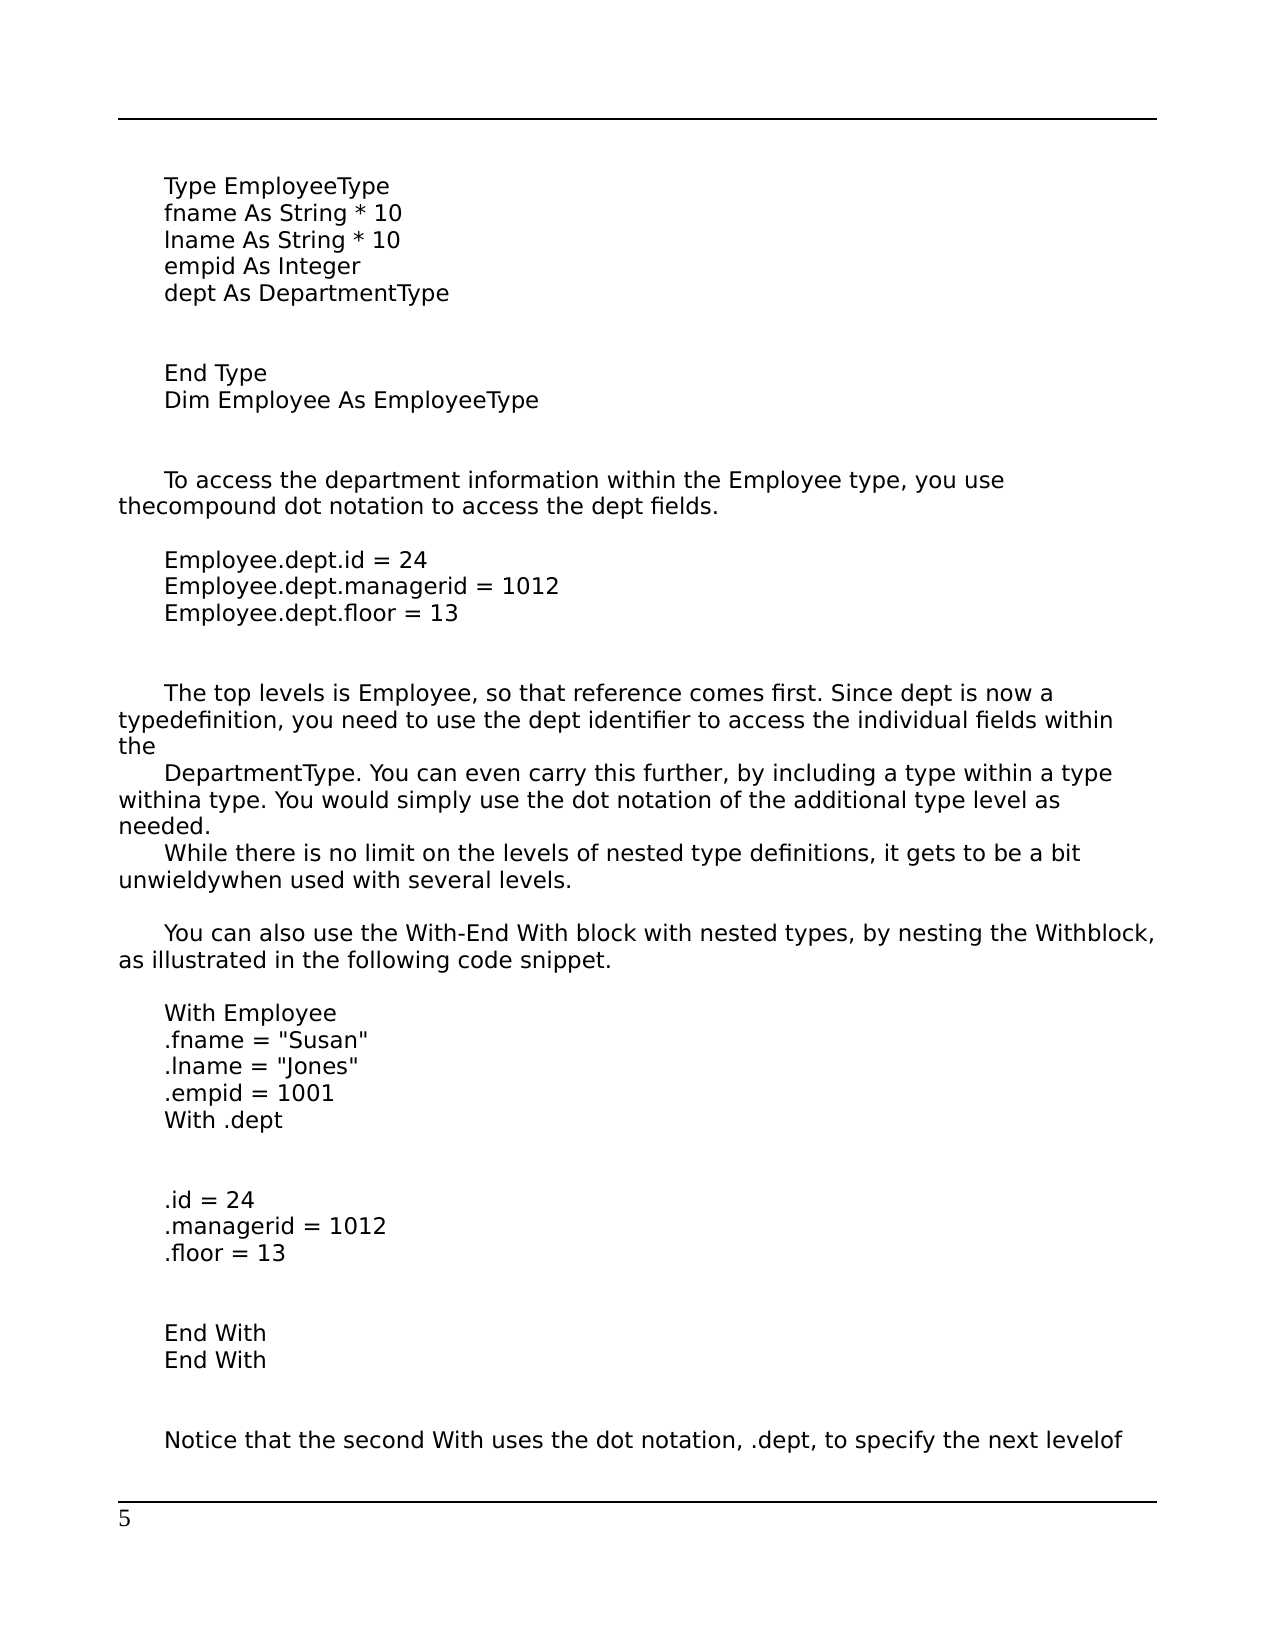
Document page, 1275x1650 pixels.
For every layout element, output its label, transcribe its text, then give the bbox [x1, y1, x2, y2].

text End With [118, 1320, 1157, 1347]
text empid As Integer [118, 253, 1157, 280]
text lname As String * 10 [118, 227, 1157, 253]
text End With [118, 1347, 1157, 1373]
text dept As DepartmentType [118, 280, 1157, 307]
text The top levels is Employee, so that reference comes first. Since dept is now a typedefinition, you need to use the dept identifier to access the individual fields within the [118, 680, 1157, 760]
text Notice that the second With uses the dot notation, .dept, to specify the next levelof [118, 1427, 1157, 1453]
text .floor = 13 [118, 1240, 1157, 1267]
text fname As String * 10 [118, 200, 1157, 227]
text .empid = 1001 [118, 1080, 1157, 1107]
text End Type [118, 360, 1157, 387]
text With Employee [118, 1000, 1157, 1027]
text You can also use the With-End With block with nested types, by nesting the Withblock, as illustrated in the following code snippet. [118, 920, 1157, 973]
text Employee.dept.floor = 13 [118, 600, 1157, 627]
text Dim Employee As EmployeeType [118, 387, 1157, 413]
text While there is no limit on the levels of nested type definitions, it gets to be a bit unwieldywhen used with several levels. [118, 840, 1157, 893]
text .managerid = 1012 [118, 1213, 1157, 1240]
text With .dept [118, 1107, 1157, 1133]
text To access the department information within the Employee type, you use thecompound dot notation to access the dept fields. [118, 467, 1157, 520]
text Employee.dept.id = 24 [118, 547, 1157, 573]
text Employee.dept.managerid = 1012 [118, 573, 1157, 600]
text DepartmentType. You can even carry this further, by including a type within a type withina type. You would simply use the dot notation of the additional type level as needed. [118, 760, 1157, 840]
text .id = 24 [118, 1187, 1157, 1213]
text Type EmployeeType [118, 173, 1157, 200]
text .fname = "Susan" [118, 1027, 1157, 1053]
text .lname = "Jones" [118, 1053, 1157, 1080]
